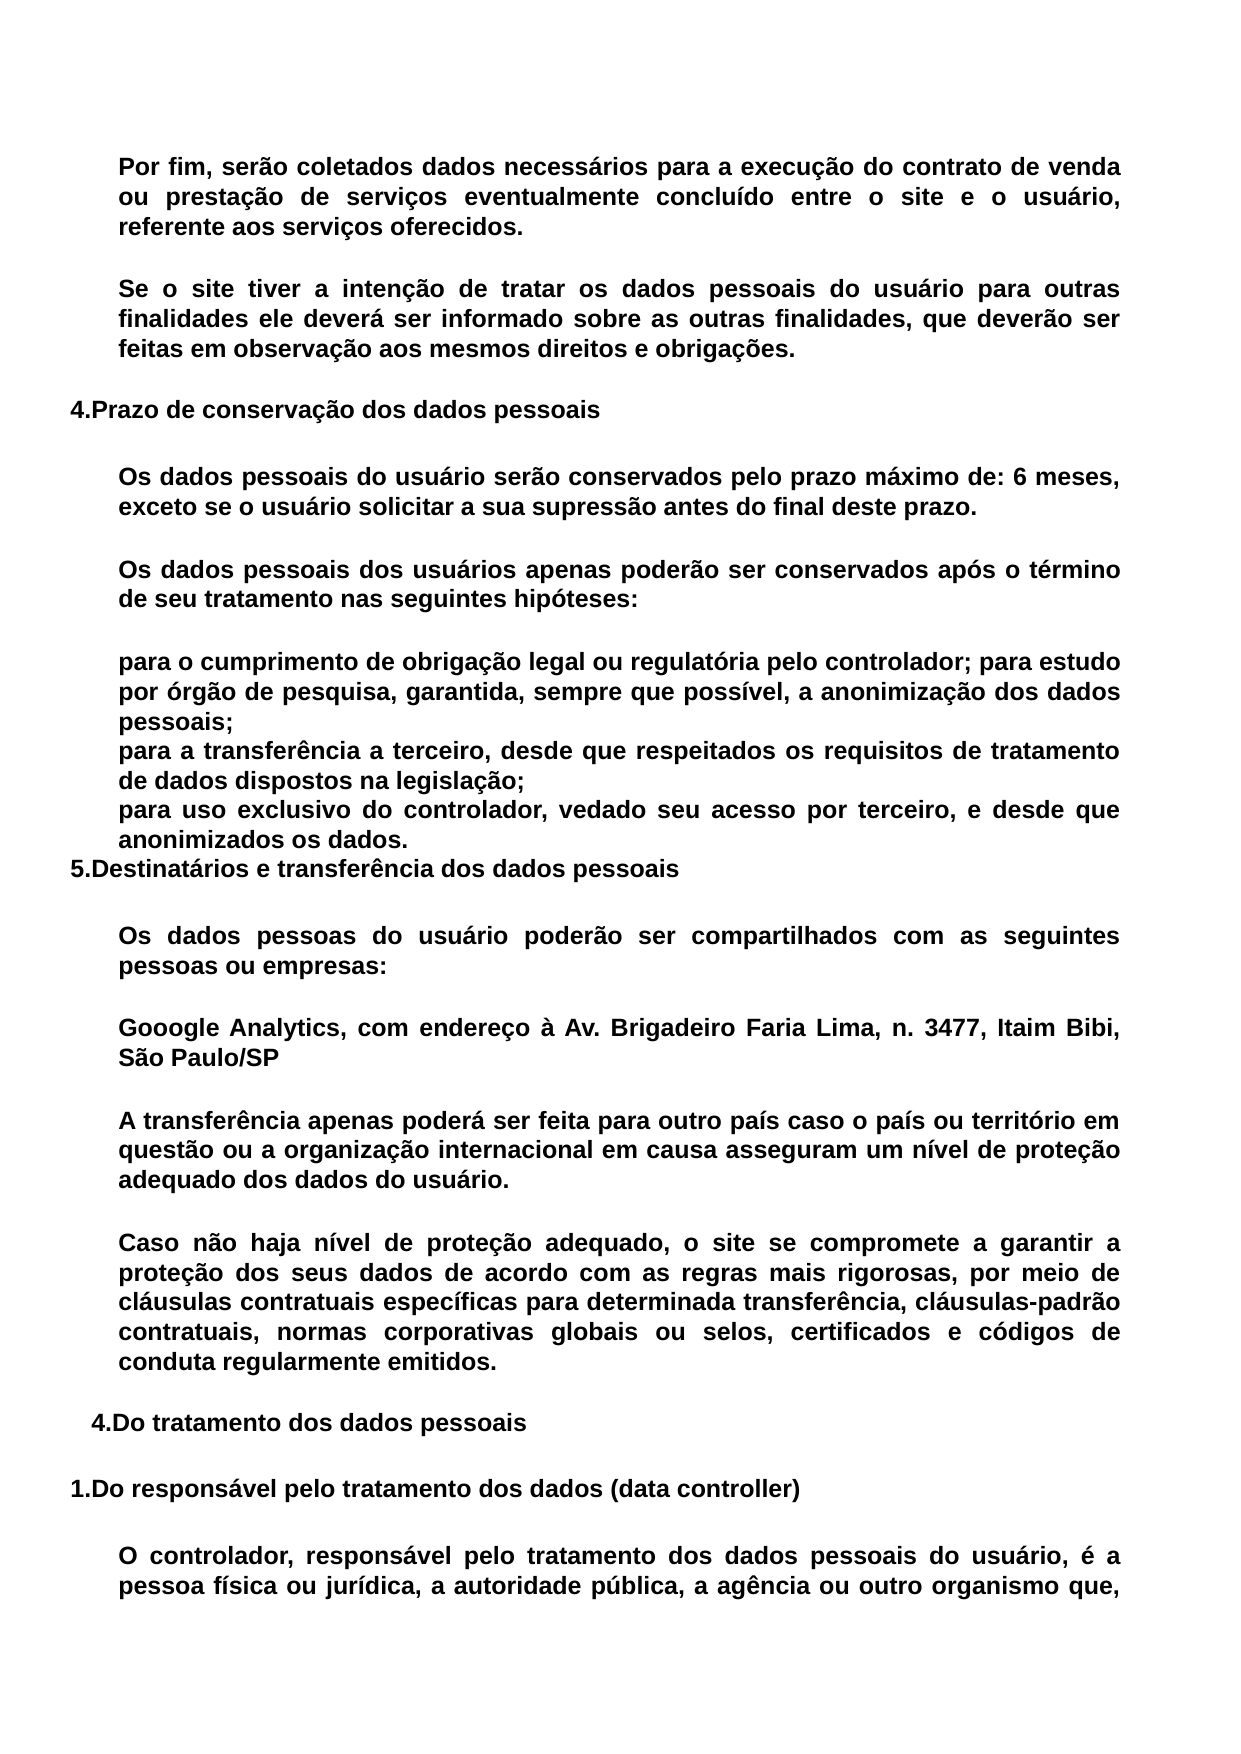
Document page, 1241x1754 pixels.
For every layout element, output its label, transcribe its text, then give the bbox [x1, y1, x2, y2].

list Por fim, serão coletados dados necessários para a execução do contrato de venda ou prestação de serviços eventualmente concluído entre o site e o usuário, referente aos serviços oferecidos. [118, 151, 1122, 240]
list Os dados pessoais do usuário serão conservados pelo prazo máximo de: 6 meses, exceto se o usuário solicitar a sua supressão antes do final deste prazo. [118, 461, 1122, 521]
list para a transferência a terceiro, desde que respeitados os requisitos de tratamento de dados dispostos na legislação; [118, 735, 1122, 794]
list Os dados pessoas do usuário poderão ser compartilhados com as seguintes pessoas ou empresas: [118, 920, 1122, 979]
list para uso exclusivo do controlador, vedado seu acesso por terceiro, e desde que anonimizados os dados. [118, 794, 1122, 854]
list Os dados pessoais dos usuários apenas poderão ser conservados após o término de seu tratamento nas seguintes hipóteses: [118, 554, 1122, 613]
list Do responsável pelo tratamento dos dados (data controller) [70, 1474, 1122, 1503]
list Gooogle Analytics, com endereço à Av. Brigadeiro Faria Lima, n. 3477, Itaim Bibi, São Paulo/SP [118, 1012, 1122, 1072]
list Caso não haja nível de proteção adequado, o site se compromete a garantir a proteção dos seus dados de acordo com as regras mais rigorosas, por meio de cláusulas contratuais específicas para determinada transferência, cláusulas-padrão contratuais, normas corporativas globais ou selos, certificados e códigos de conduta regularmente emitidos. [118, 1227, 1122, 1375]
list A transferência apenas poderá ser feita para outro país caso o país ou território em questão ou a organização internacional em causa asseguram um nível de proteção adequado dos dados do usuário. [118, 1105, 1122, 1194]
list Do tratamento dos dados pessoais [91, 1408, 1122, 1437]
list para o cumprimento de obrigação legal ou regulatória pelo controlador; para estudo por órgão de pesquisa, garantida, sempre que possível, a anonimização dos dados pessoais; [118, 646, 1122, 735]
list O controlador, responsável pelo tratamento dos dados pessoais do usuário, é a pessoa física ou jurídica, a autoridade pública, a agência ou outro organismo que, [118, 1540, 1122, 1600]
list Se o site tiver a intenção de tratar os dados pessoais do usuário para outras finalidades ele deverá ser informado sobre as outras finalidades, que deverão ser feitas em observação aos mesmos direitos e obrigações. [118, 273, 1122, 362]
list Prazo de conservação dos dados pessoais [70, 395, 1122, 424]
list Destinatários e transferência dos dados pessoais [70, 854, 1122, 883]
